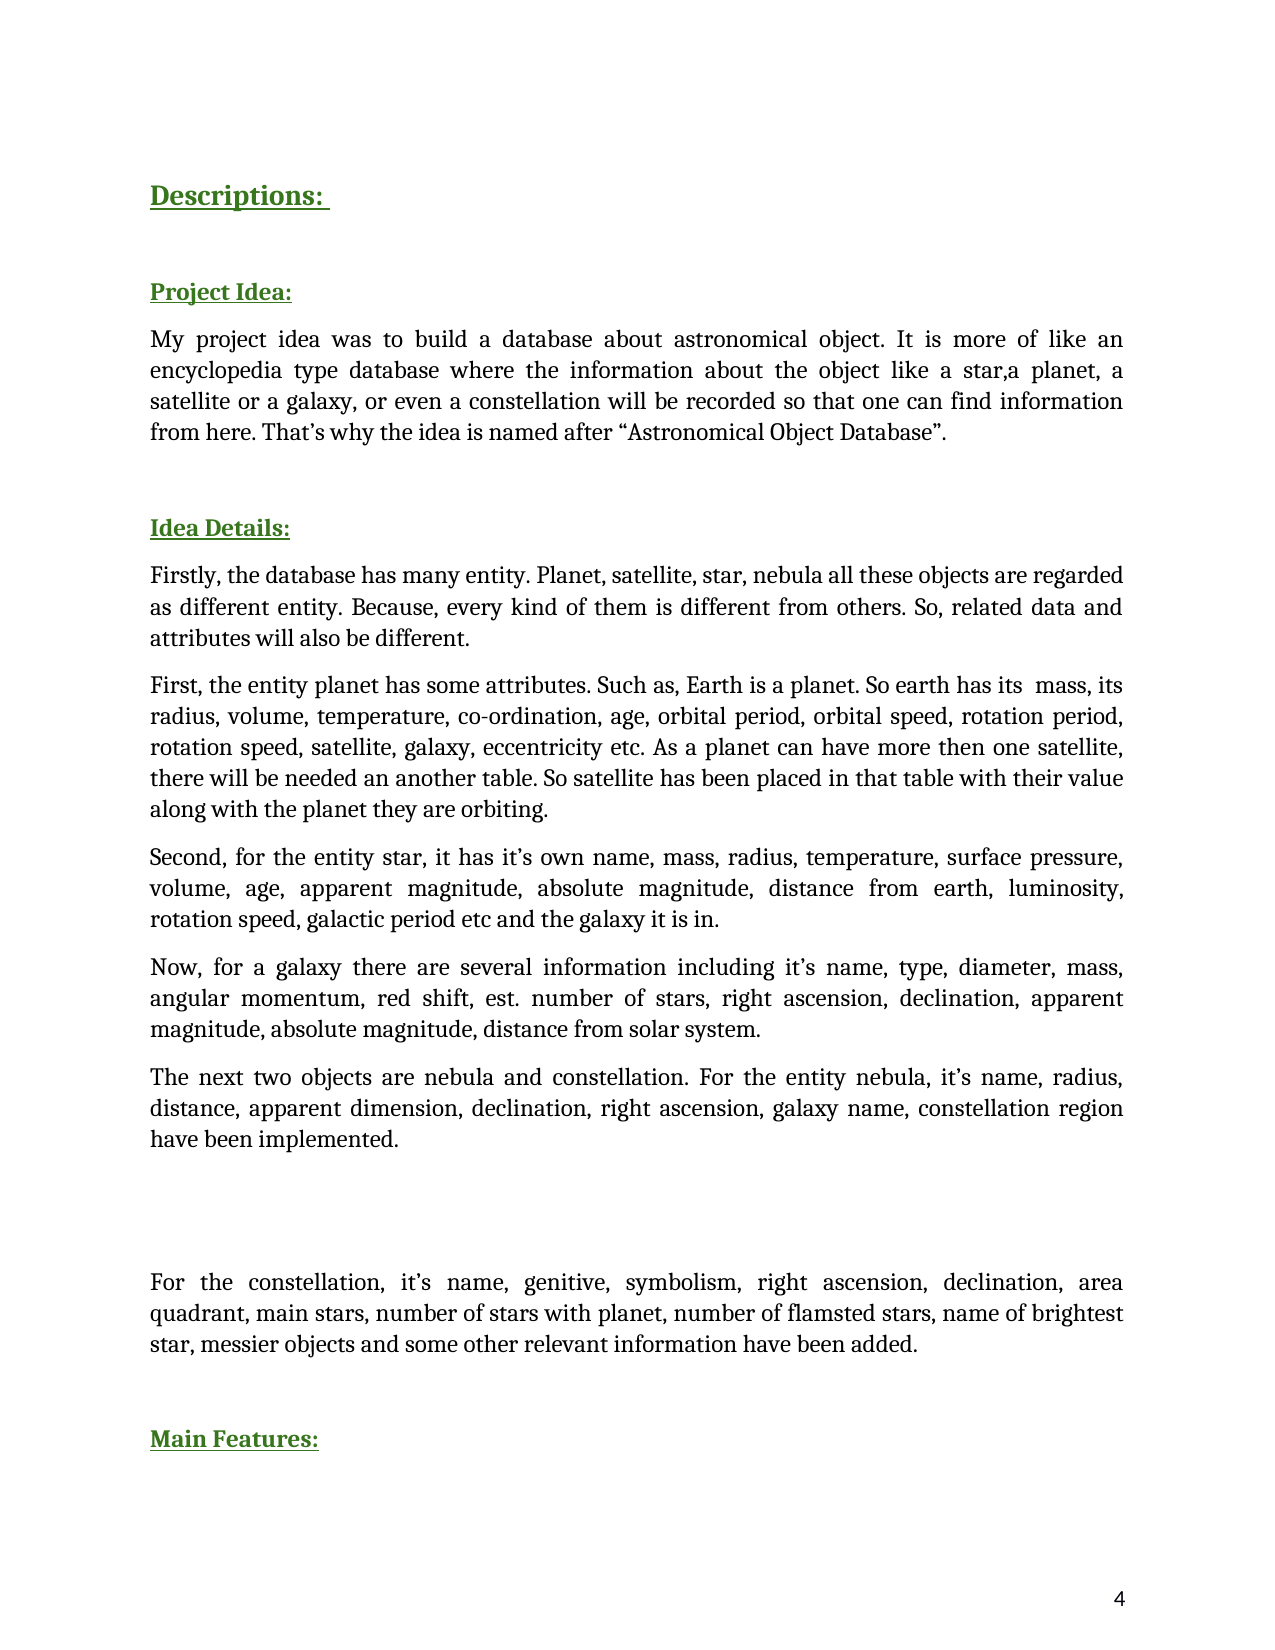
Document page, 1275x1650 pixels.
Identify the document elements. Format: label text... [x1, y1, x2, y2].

text Second, for the entity star, it has it’s own name, mass, radius, temperature, surface pressure, volume, age, apparent magnitude, absolute magnitude, distance from earth, luminosity, rotation speed, galactic period etc and the galaxy it is in. [150, 843, 1125, 934]
text Idea Details: [150, 514, 1125, 542]
text My project idea was to build a database about astronomical object. It is more of like an encyclopedia type database where the information about the object like a star,a planet, a satellite or a galaxy, or even a constellation will be recorded so that one can find information from here. That’s why the idea is named after “Astronomical Object Database”. [150, 325, 1125, 447]
text Project Idea: [150, 277, 1125, 306]
subtitle Descriptions: [150, 179, 1125, 213]
text Now, for a galaxy there are several information including it’s name, type, diameter, mass, angular momentum, red shift, est. number of stars, right ascension, declination, apparent magnitude, absolute magnitude, distance from solar system. [150, 953, 1125, 1044]
text Firstly, the database has many entity. Planet, satellite, star, nebula all these objects are regarded as different entity. Because, every kind of them is different from others. So, related data and attributes will also be different. [150, 561, 1125, 652]
text For the constellation, it’s name, genitive, symbolism, right ascension, declination, area quadrant, main stars, number of stars with planet, number of flamsted stars, name of brightest star, messier objects and some other relevant information have been added. [150, 1268, 1125, 1359]
text First, the entity planet has some attributes. Such as, Earth is a planet. So earth has its mass, its radius, volume, temperature, co-ordination, age, orbital period, orbital speed, rotation period, rotation speed, satellite, galaxy, eccentricity etc. As a planet can have more then one satellite, there will be needed an another table. So satellite has been placed in that table with their value along with the planet they are orbiting. [150, 671, 1125, 824]
text Main Features: [150, 1425, 1125, 1454]
text The next two objects are nebula and constellation. For the entity nebula, it’s name, radius, distance, apparent dimension, declination, right ascension, galaxy name, constellation region have been implemented. [150, 1063, 1125, 1153]
